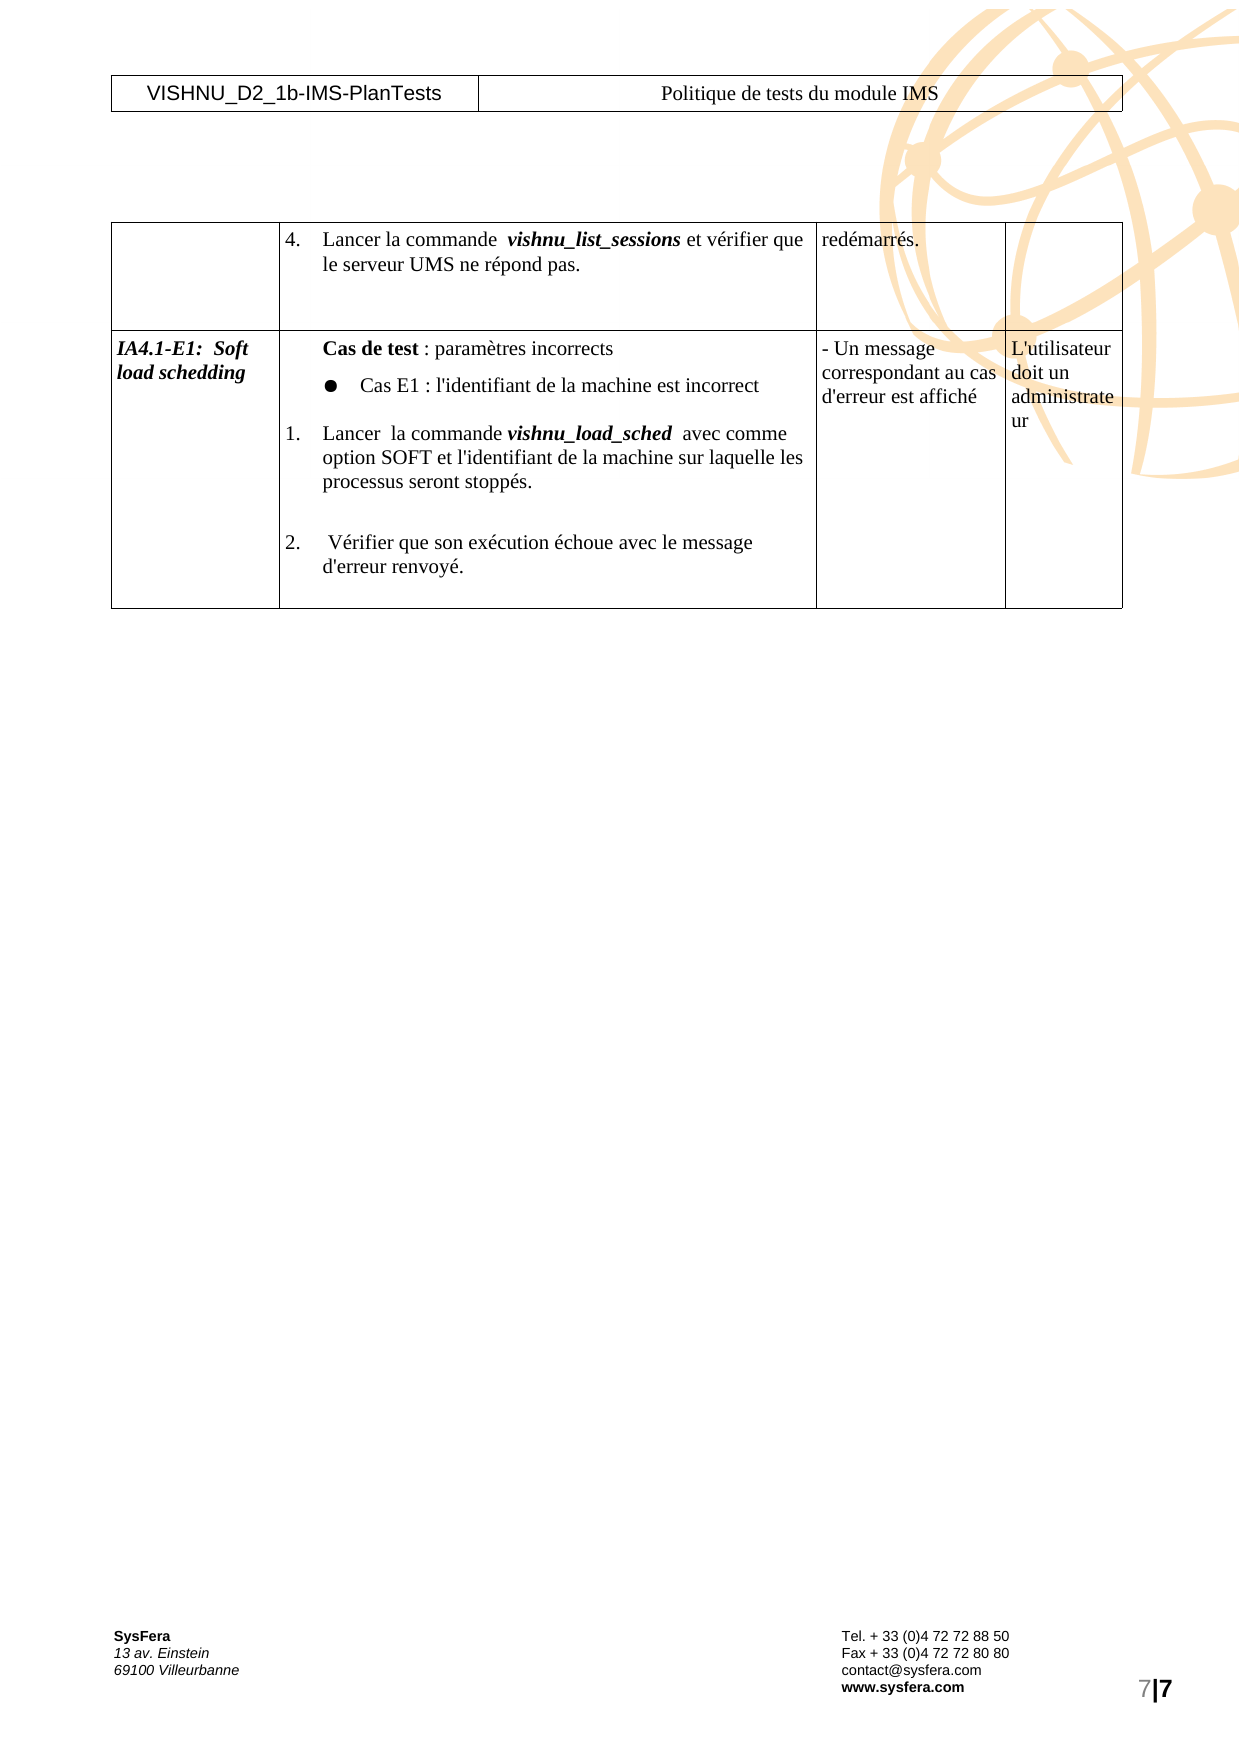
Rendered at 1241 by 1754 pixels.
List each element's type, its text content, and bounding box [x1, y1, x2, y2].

picture [817, 223, 1005, 330]
picture [1, 9, 1239, 479]
picture [1006, 223, 1122, 330]
picture [112, 223, 279, 330]
table_cell IA4.1-E1: Soft load schedding [112, 481, 279, 607]
picture [280, 331, 816, 479]
picture [1006, 331, 1122, 479]
picture [817, 331, 1005, 479]
table_cell - Un message correspondant au cas d'erreur est affiché [817, 481, 1005, 607]
picture [112, 331, 279, 479]
table_cell Cas de test : paramètres incorrects Cas E1 : l'identifiant de la machine est incorrect Lancer la commande vishnu_load_sched avec comme option SOFT et l'identifiant de la machine sur laquelle les processus seront stoppés. Vérifier que son exécution échoue avec le message d'erreur renvoyé. [280, 481, 816, 607]
picture [280, 223, 816, 330]
table_cell L'utilisateur doit un administrateur [1006, 481, 1122, 607]
